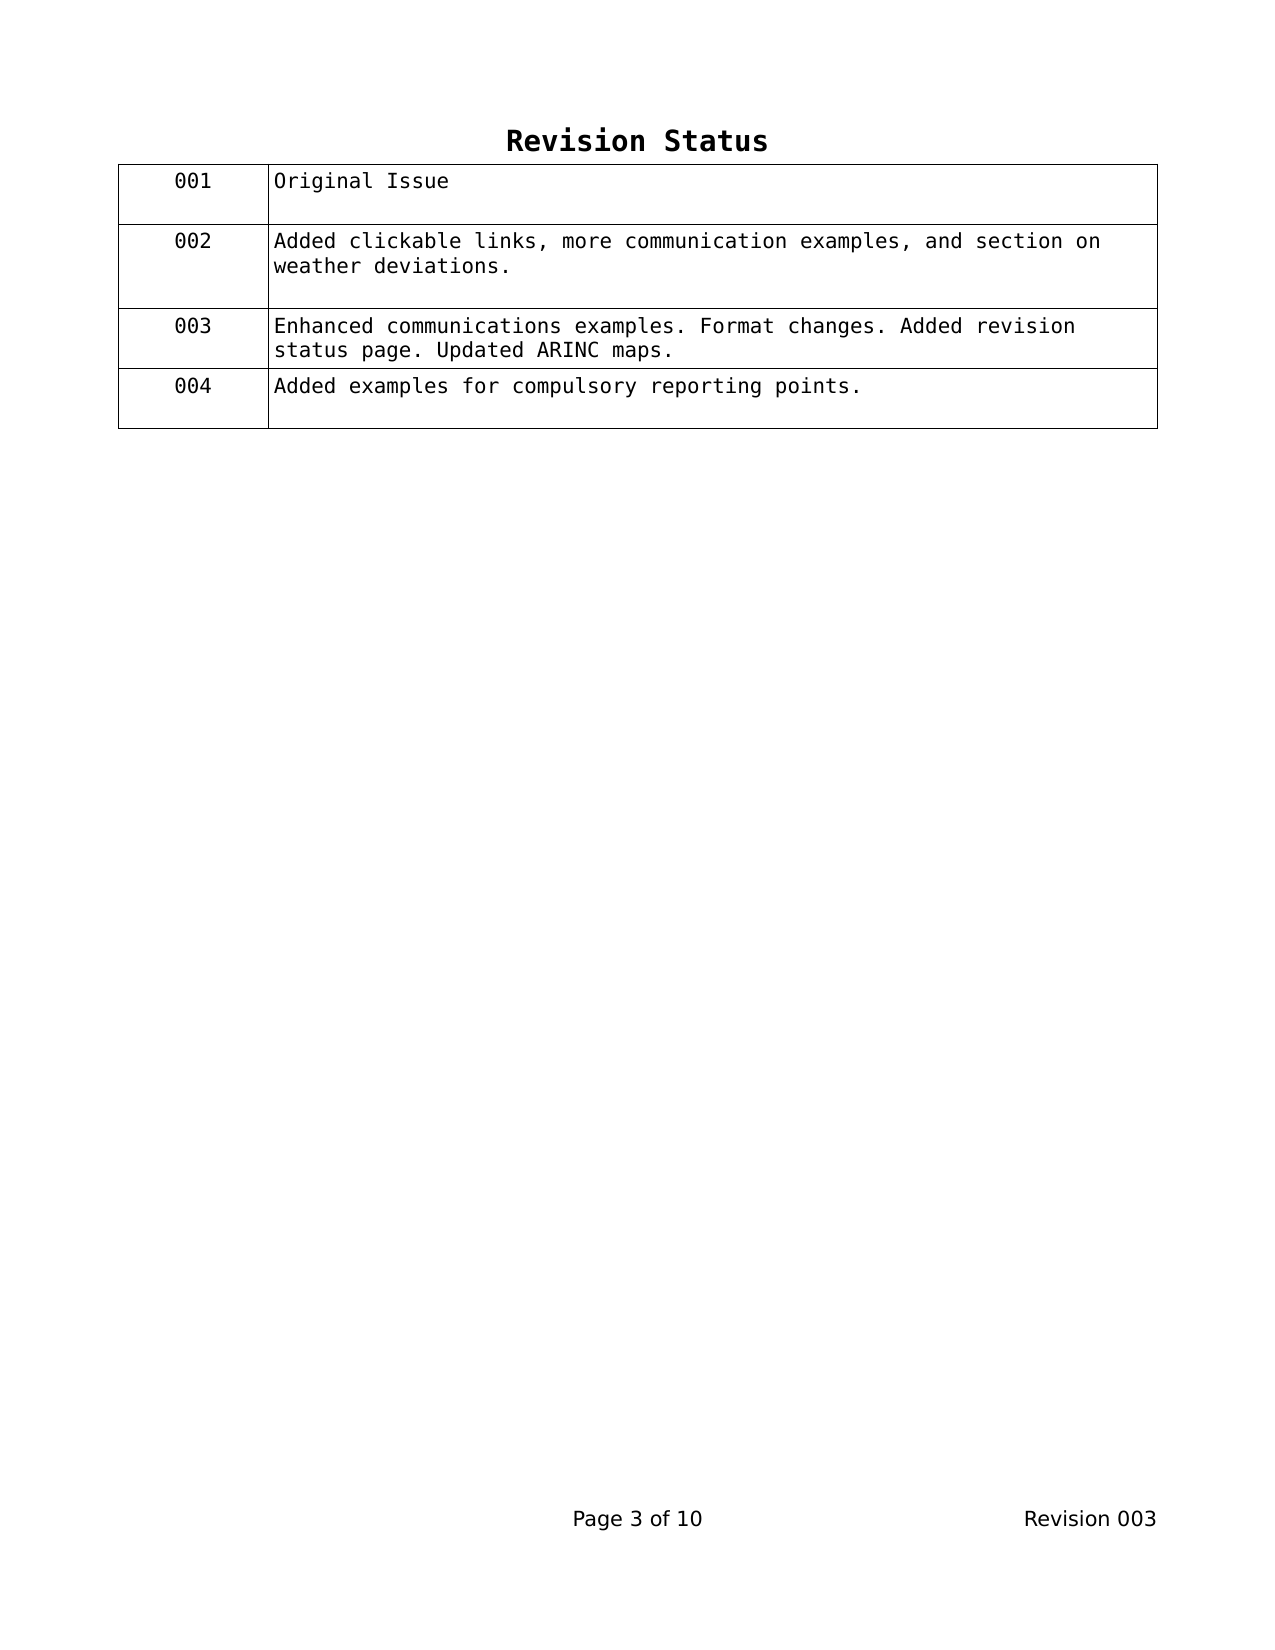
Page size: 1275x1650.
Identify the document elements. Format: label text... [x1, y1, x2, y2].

table_cell 004 [119, 369, 268, 428]
table_cell Added clickable links, more communication examples, and section on weather deviations. [269, 225, 1157, 308]
table_cell Enhanced communications examples. Format changes. Added revision status page. Updated ARINC maps. [269, 309, 1157, 368]
table_cell 002 [119, 225, 268, 308]
table_cell Added examples for compulsory reporting points. [269, 369, 1157, 428]
table_cell Original Issue [269, 165, 1157, 224]
table_cell 001 [119, 165, 268, 224]
table_cell 003 [119, 309, 268, 368]
table_header Revision Status [118, 118, 1157, 163]
